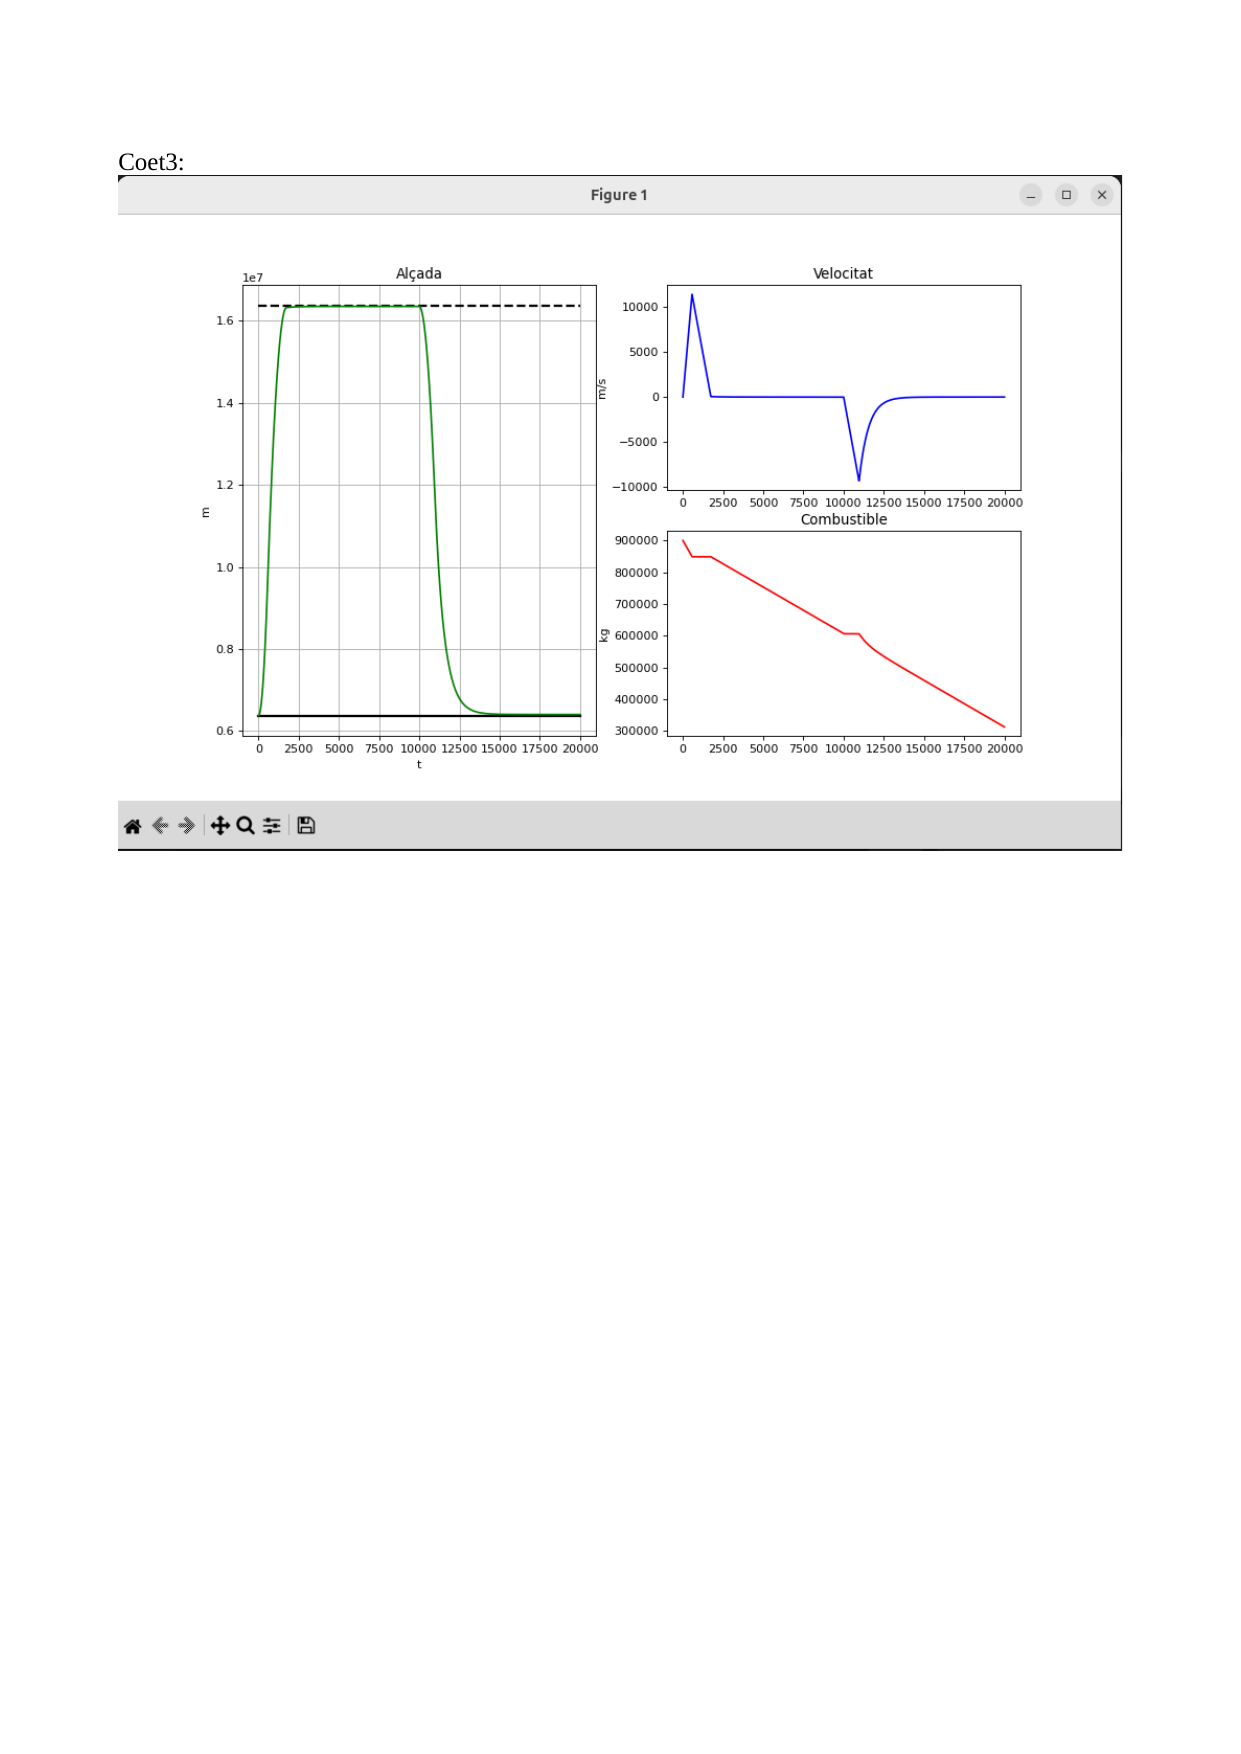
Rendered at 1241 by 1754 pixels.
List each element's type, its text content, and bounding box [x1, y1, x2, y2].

text Coet3: [118, 147, 1122, 175]
picture [118, 175, 1123, 851]
